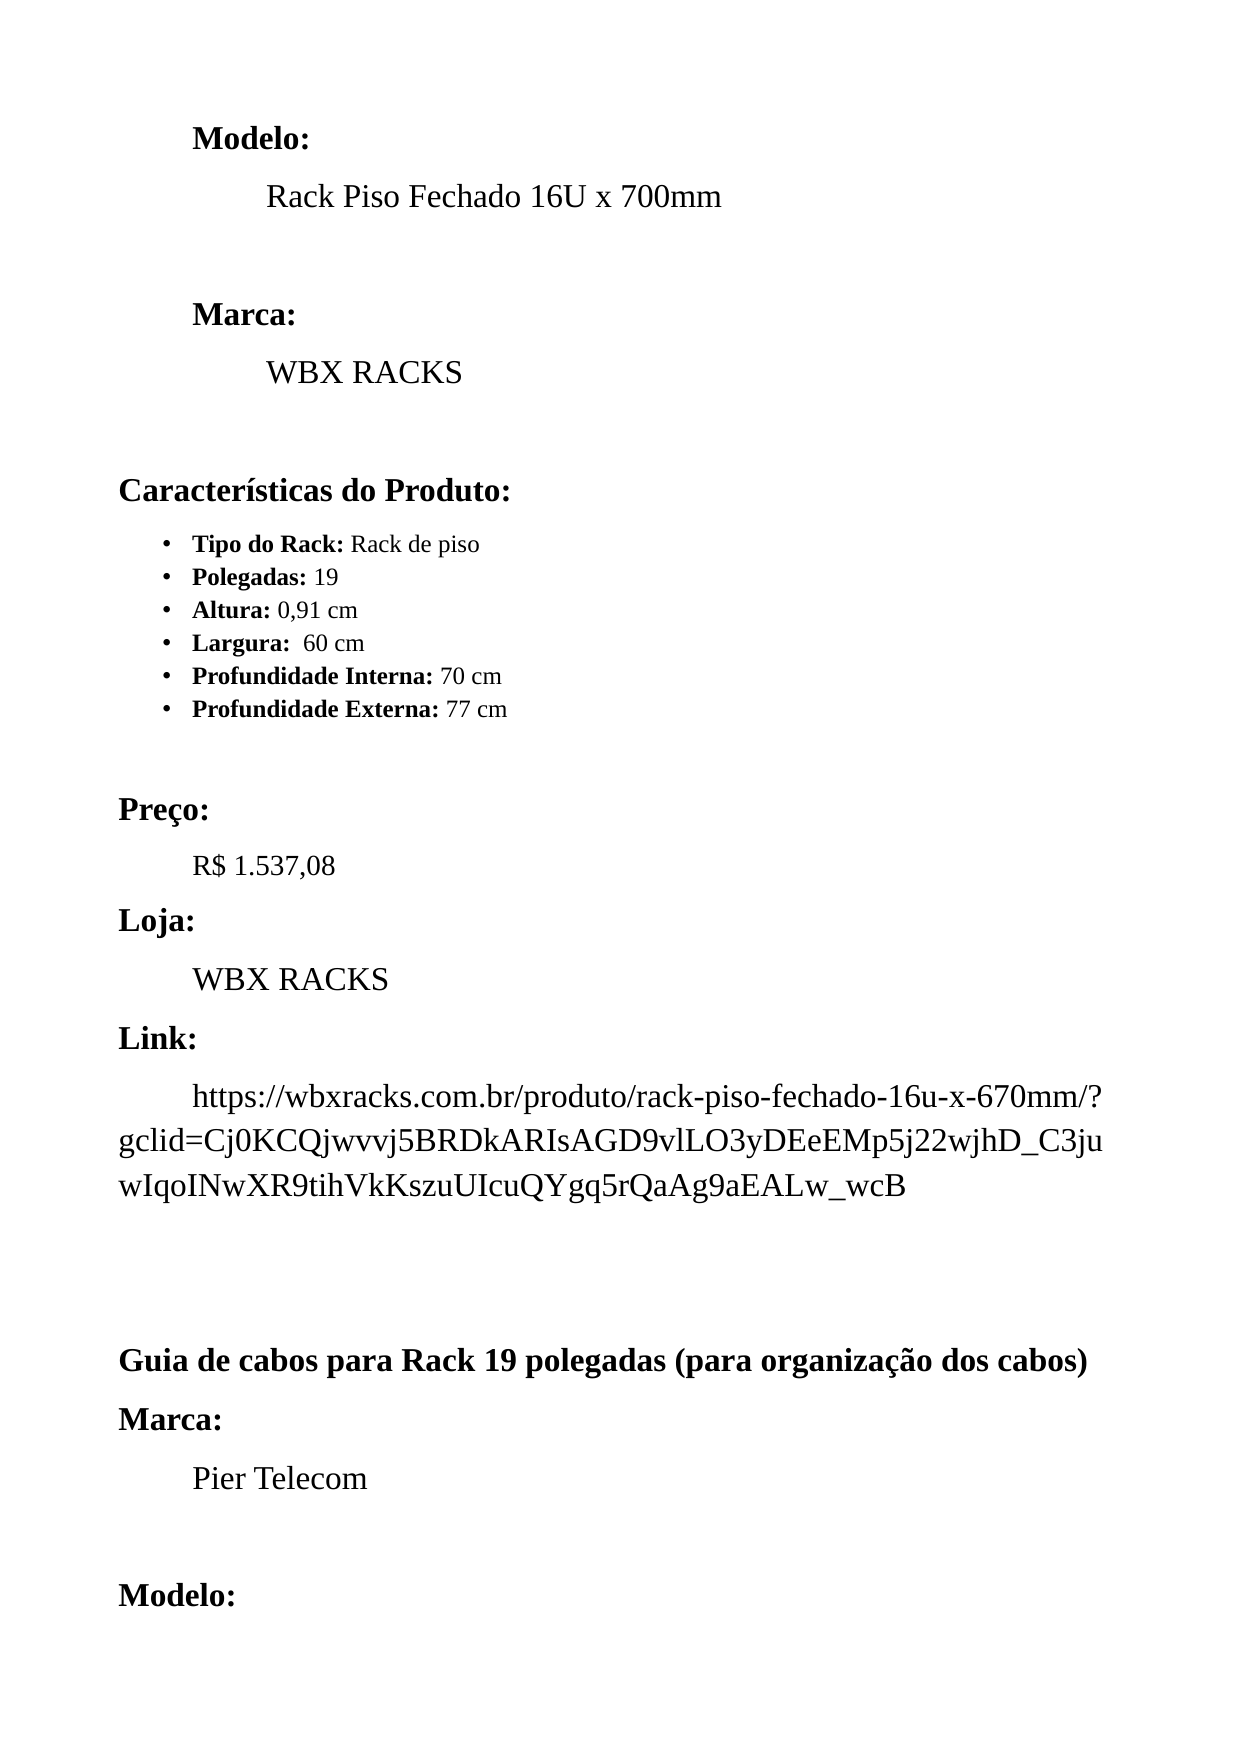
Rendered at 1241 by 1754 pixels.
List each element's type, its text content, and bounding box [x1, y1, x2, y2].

list Largura: 60 cm [162, 628, 1122, 656]
list Polegadas: 19 [162, 562, 1122, 590]
text Guia de cabos para Rack 19 polegadas (para organização dos cabos) [118, 1341, 1122, 1379]
list Altura: 0,91 cm [162, 595, 1122, 623]
text Características do Produto: [118, 470, 1122, 508]
text Modelo: [118, 1575, 1122, 1614]
text Marca: [118, 294, 1122, 332]
text R$ 1.537,08 [118, 848, 1122, 881]
list Tipo do Rack: Rack de piso [162, 529, 1122, 557]
text WBX RACKS [118, 959, 1122, 998]
text https://wbxracks.com.br/produto/rack-piso-fechado-16u-x-670mm/?gclid=Cj0KCQjwvvj5BRDkARIsAGD9vlLO3yDEeEMp5j22wjhD_C3juwIqoINwXR9tihVkKszuUIcuQYgq5rQaAg9aEALw_wcB [118, 1077, 1122, 1203]
list Profundidade Externa: 77 cm [162, 694, 1122, 722]
text Modelo: [118, 118, 1122, 156]
text Preço: [118, 789, 1122, 827]
text Pier Telecom [118, 1458, 1122, 1496]
text Loja: [118, 901, 1122, 939]
text Rack Piso Fechado 16U x 700mm [118, 177, 1122, 215]
text Marca: [118, 1399, 1122, 1438]
text WBX RACKS [118, 353, 1122, 391]
text Link: [118, 1018, 1122, 1056]
list Profundidade Interna: 70 cm [162, 661, 1122, 689]
